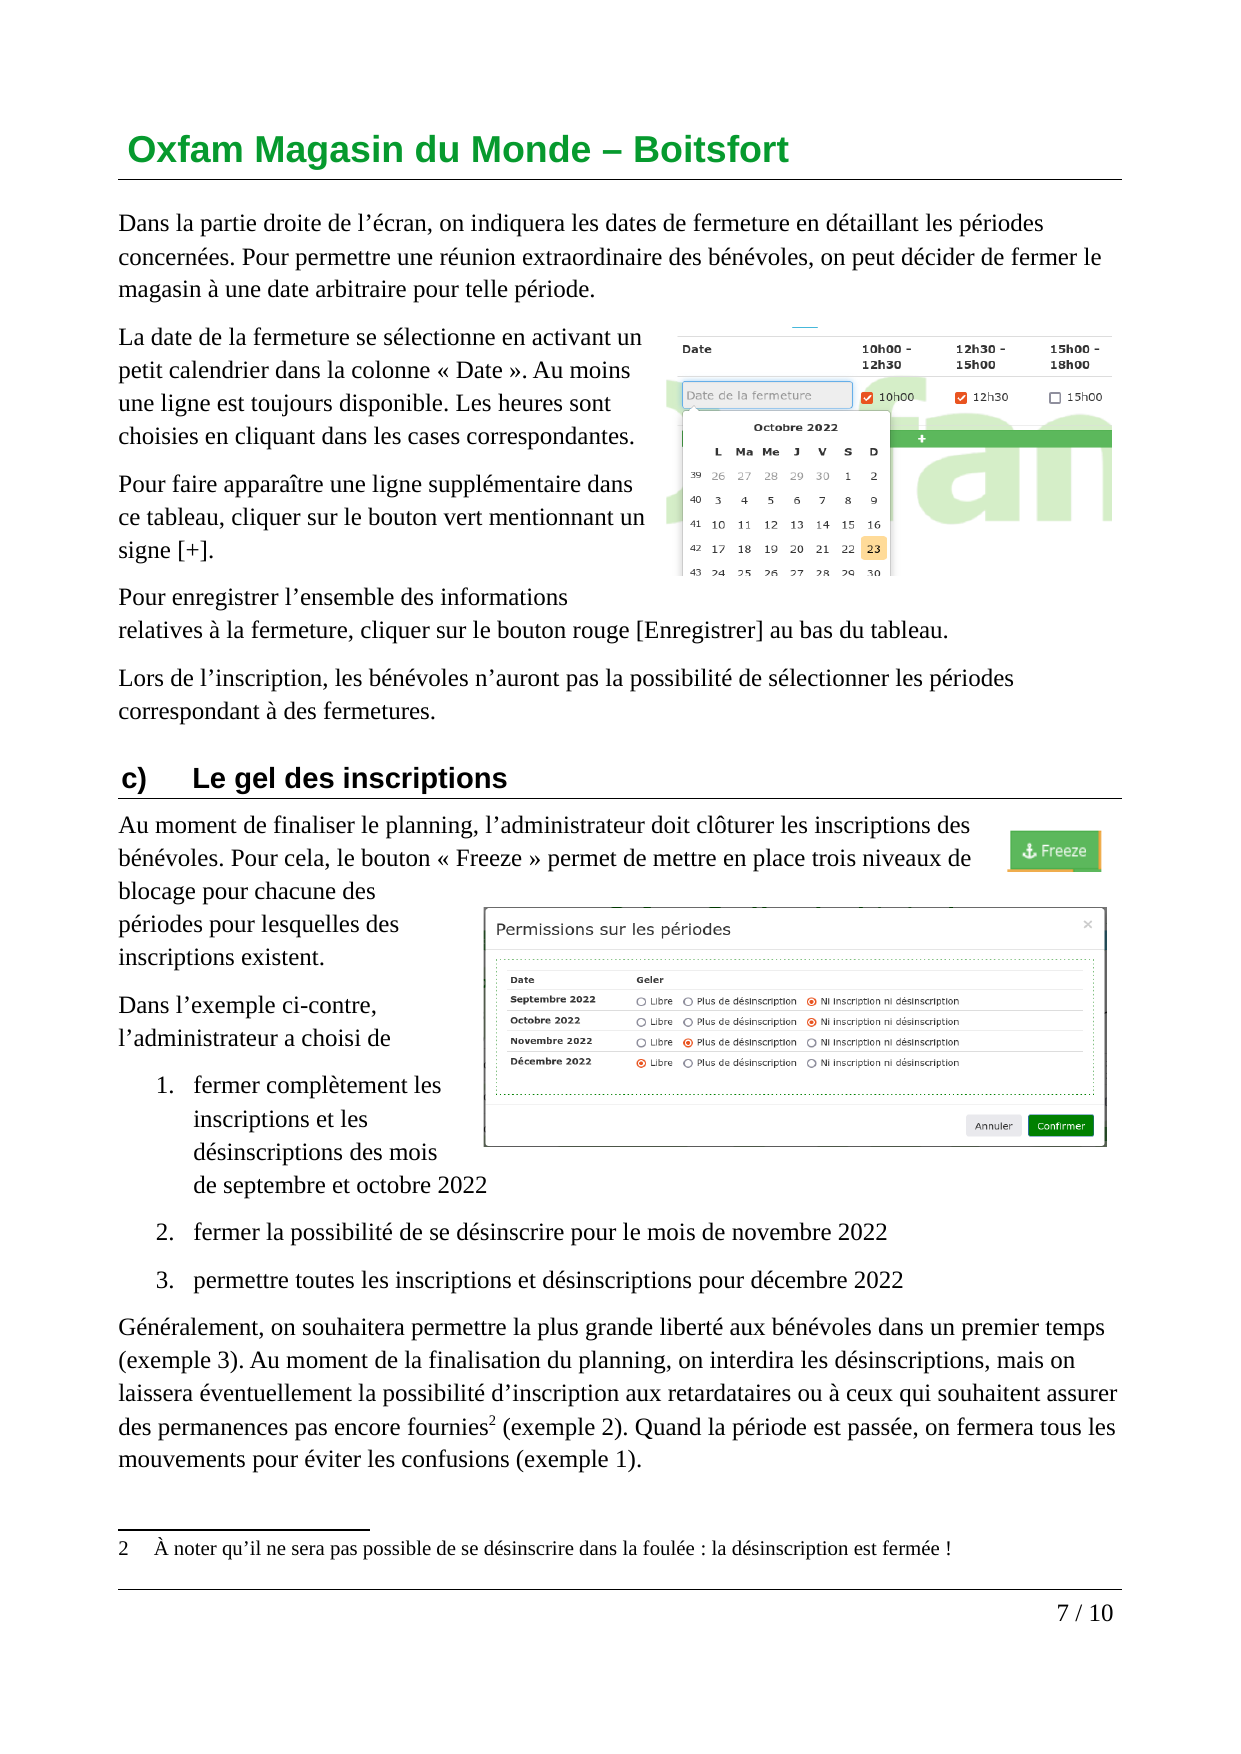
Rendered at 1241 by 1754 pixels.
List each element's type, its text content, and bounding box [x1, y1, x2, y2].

text À noter qu’il ne sera pas possible de se désinscrire dans la foulée : la désinscription est fermée ! [118, 1536, 1122, 1560]
text La date de la fermeture se sélectionne en activant un petit calendrier dans la colonne « Date ». Au moins une ligne est toujours disponible. Les heures sont choisies en cliquant dans les cases correspondantes. [118, 310, 1129, 593]
text Généralement, on souhaitera permettre la plus grande liberté aux bénévoles dans un premier temps (exemple 3). Au moment de la finalisation du planning, on interdira les désinscriptions, mais on laissera éventuellement la possibilité d’inscription aux retardataires ou à ceux qui souhaitent assurer des permanences pas encore fournies (exemple 2). Quand la période est passée, on fermera tous les mouvements pour éviter les confusions (exemple 1). [118, 1312, 1122, 1473]
text Dans la partie droite de l’écran, on indiquera les dates de fermeture en détaillant les périodes concernées. Pour permettre une réunion extraordinaire des bénévoles, on peut décider de fermer le magasin à une date arbitraire pour telle période. [118, 208, 1122, 303]
list fermer la possibilité de se désinscrire pour le mois de novembre 2022 [156, 1217, 1122, 1246]
subtitle Le gel des inscriptions [118, 758, 1122, 798]
text Lors de l’inscription, les bénévoles n’auront pas la possibilité de sélectionner les périodes correspondant à des fermetures. [118, 663, 1122, 725]
picture [483, 907, 1107, 1147]
picture [666, 327, 1112, 576]
text Au moment de finaliser le planning, l’administrateur doit clôturer les inscriptions des bénévoles. Pour cela, le bouton « Freeze » permet de mettre en place trois niveaux de blocage pour chacune des périodes pour lesquelles des inscriptions existent. [118, 810, 1125, 1164]
picture [1007, 828, 1102, 872]
list permettre toutes les inscriptions et désinscriptions pour décembre 2022 [156, 1265, 1122, 1294]
text Dans l’exemple ci-contre, l’administrateur a choisi de [118, 990, 466, 1052]
list fermer complètement les inscriptions et les désinscriptions des mois de septembre et octobre 2022 [156, 1071, 1122, 1198]
text Pour enregistrer l’ensemble des informations relatives à la fermeture, cliquer sur le bouton rouge [Enregistrer] au bas du tableau. [118, 582, 1122, 644]
text Pour faire apparaître une ligne supplémentaire dans ce tableau, cliquer sur le bouton vert mentionnant un signe [+]. [118, 469, 649, 564]
